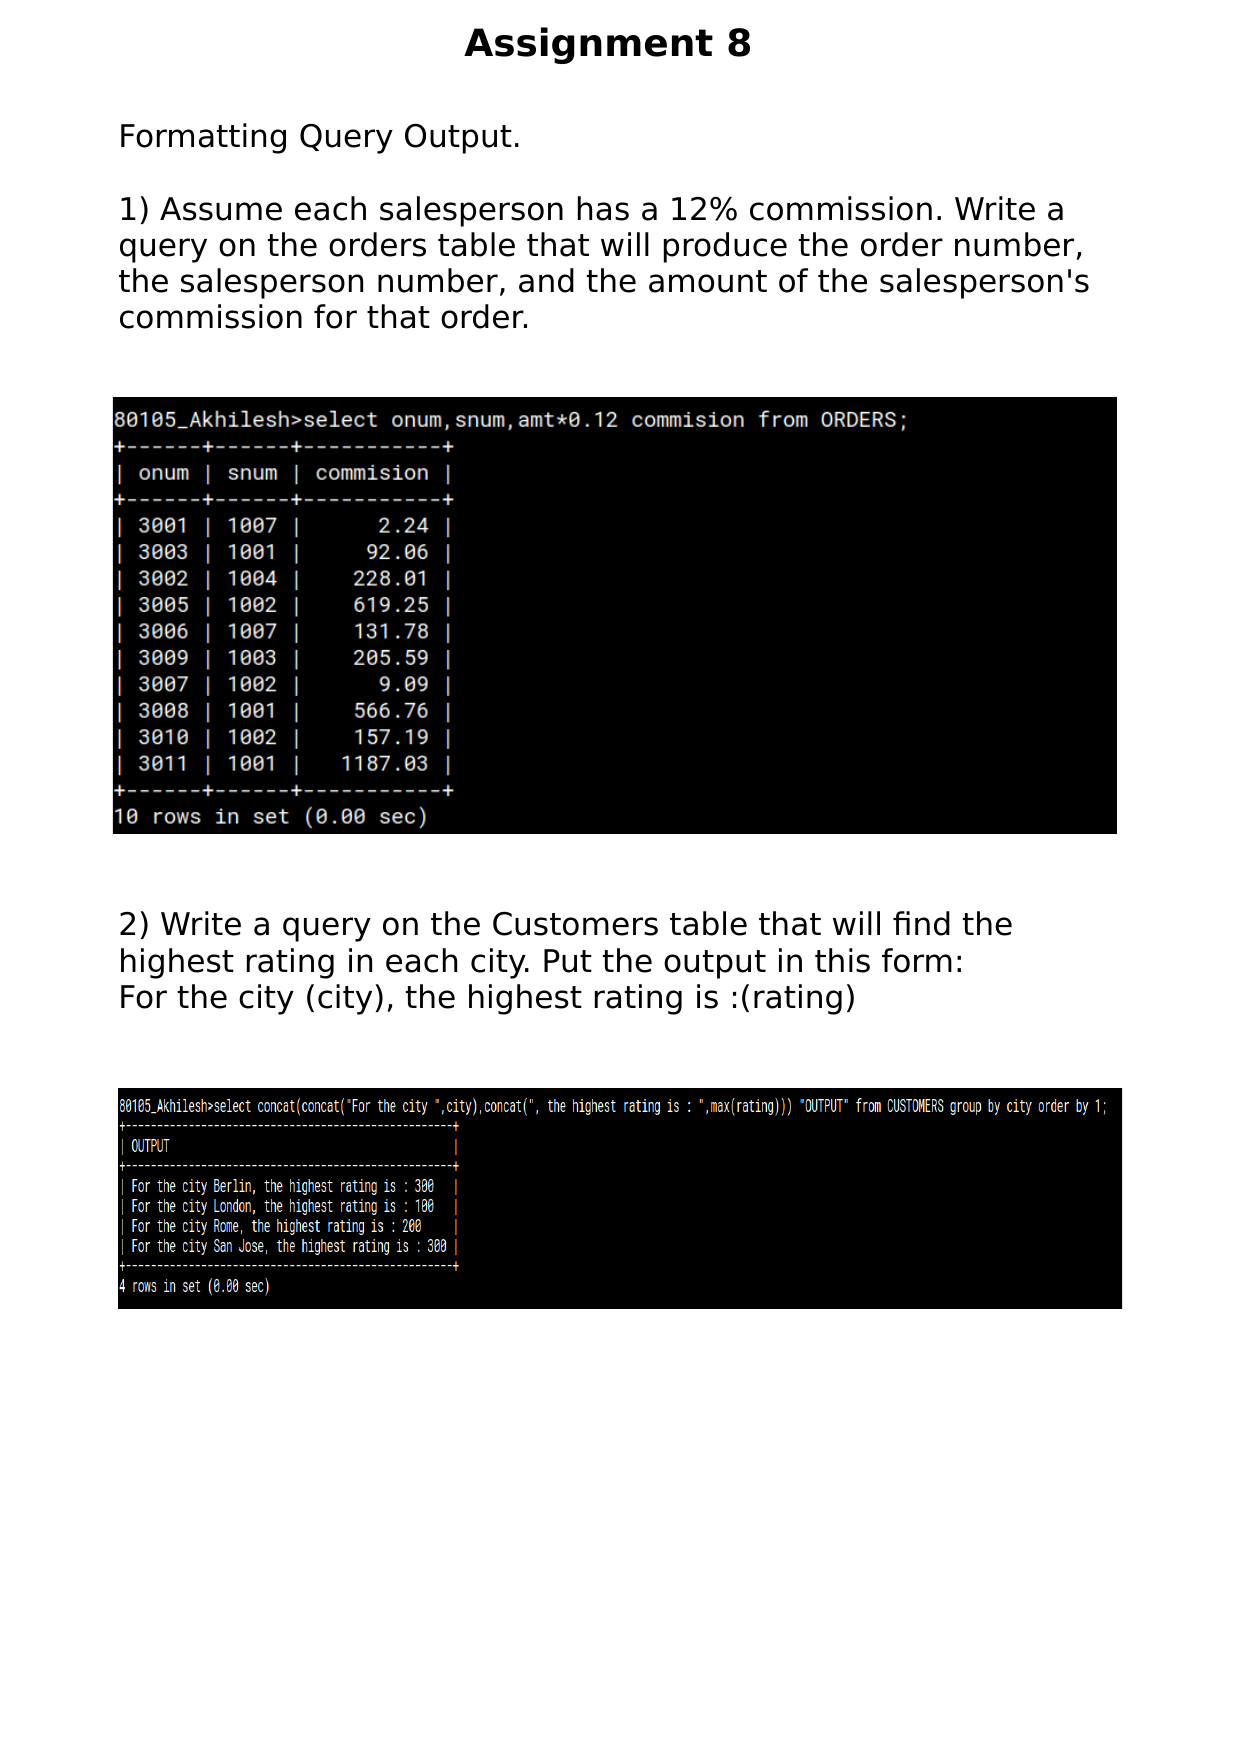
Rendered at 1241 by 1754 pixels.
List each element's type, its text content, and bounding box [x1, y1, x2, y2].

text Formatting Query Output. [118, 118, 1122, 154]
picture [112, 397, 1117, 834]
text 1) Assume each salesperson has a 12% commission. Write a query on the orders table that will produce the order number, the salesperson number, and the amount of the salesperson's commission for that order. [118, 191, 1122, 336]
text 2) Write a query on the Customers table that will find the highest rating in each city. Put the output in this form: [118, 907, 1122, 979]
text For the city (city), the highest rating is :(rating) [118, 979, 1122, 1016]
picture [118, 1088, 1123, 1309]
